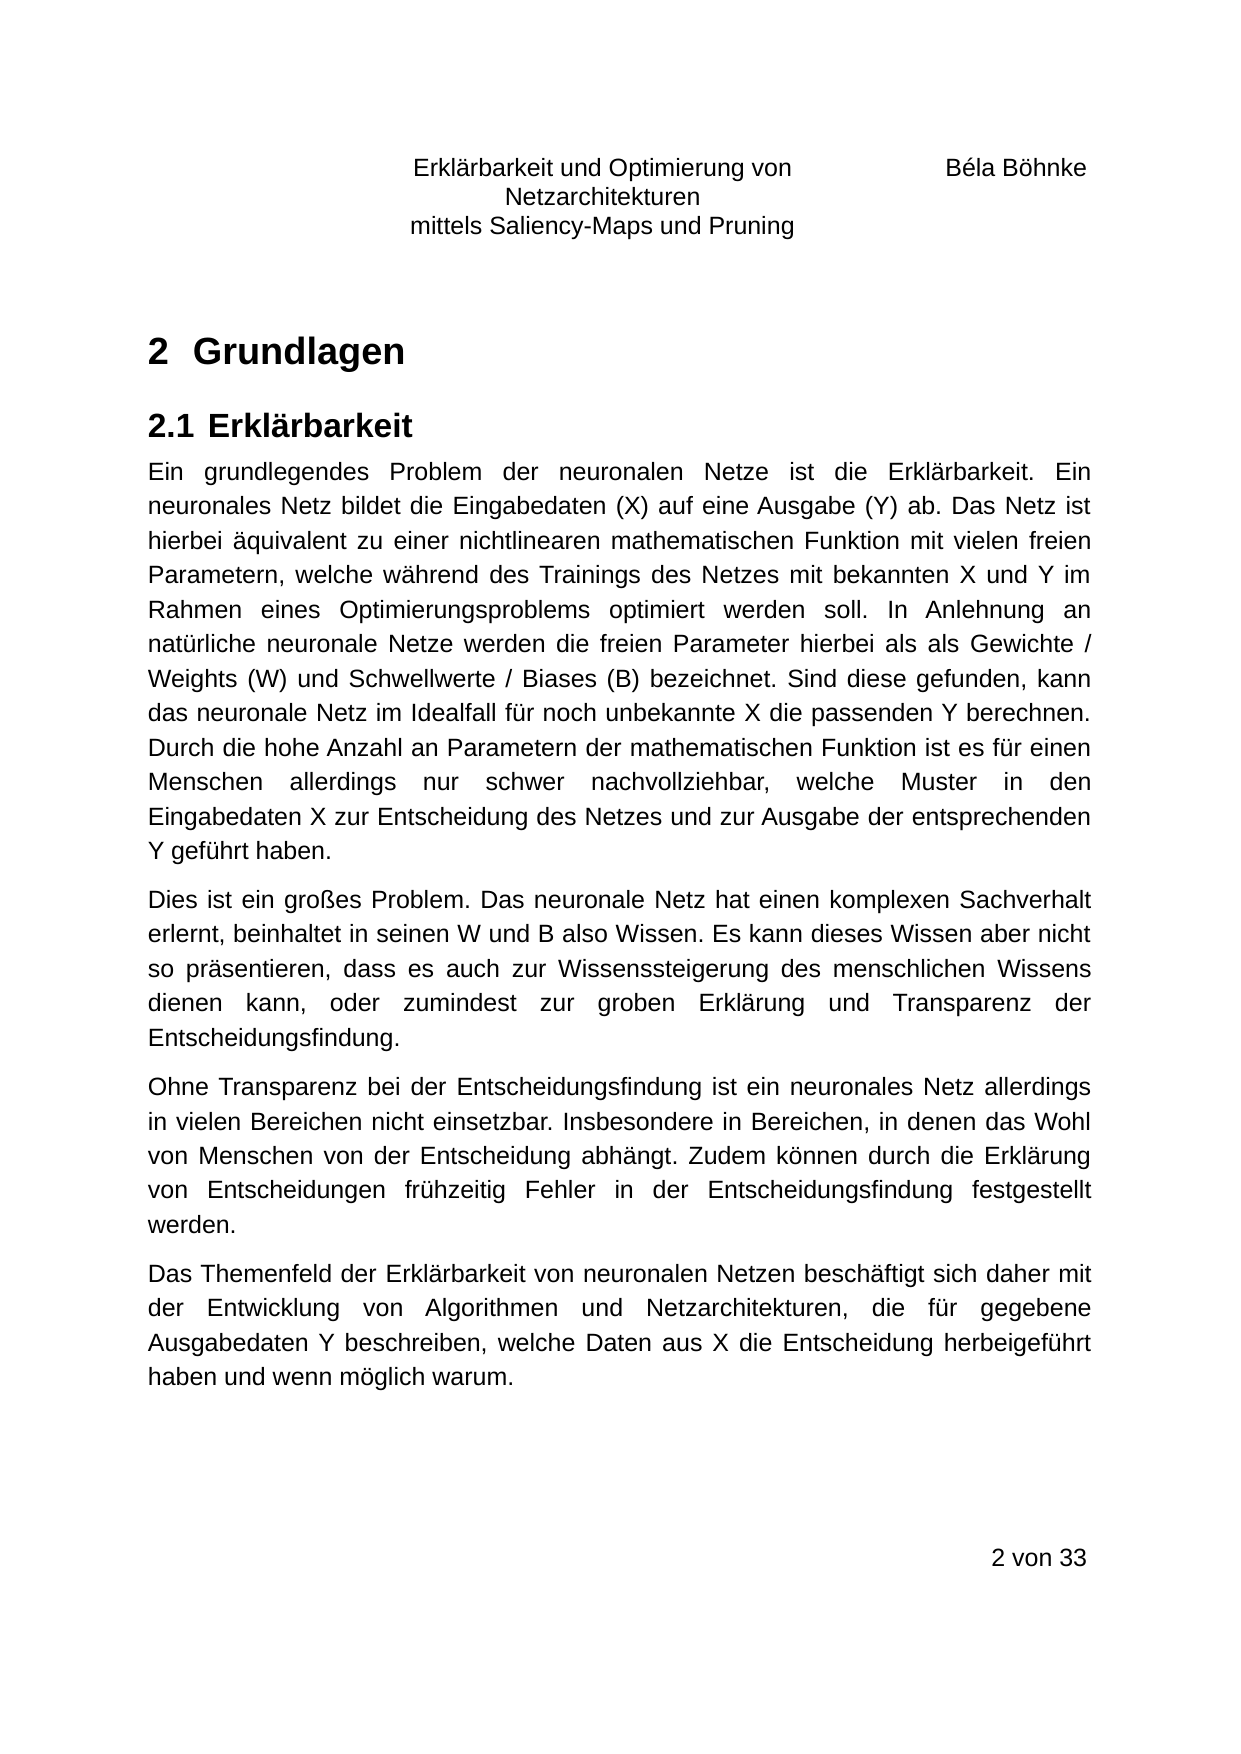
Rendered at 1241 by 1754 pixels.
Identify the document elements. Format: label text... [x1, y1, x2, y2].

subtitle Grundlagen [148, 328, 1093, 372]
text Ein grundlegendes Problem der neuronalen Netze ist die Erklärbarkeit. Ein neuronales Netz bildet die Eingabedaten (X) auf eine Ausgabe (Y) ab. Das Netz ist hierbei äquivalent zu einer nichtlinearen mathematischen Funktion mit vielen freien Parametern, welche während des Trainings des Netzes mit bekannten X und Y im Rahmen eines Optimierungsproblems optimiert werden soll. In Anlehnung an natürliche neuronale Netze werden die freien Parameter hierbei als als Gewichte / Weights (W) und Schwellwerte / Biases (B) bezeichnet. Sind diese gefunden, kann das neuronale Netz im Idealfall für noch unbekannte X die passenden Y berechnen. Durch die hohe Anzahl an Parametern der mathematischen Funktion ist es für einen Menschen allerdings nur schwer nachvollziehbar, welche Muster in den Eingabedaten X zur Entscheidung des Netzes und zur Ausgabe der entsprechenden Y geführt haben. [148, 457, 1093, 865]
text Das Themenfeld der Erklärbarkeit von neuronalen Netzen beschäftigt sich daher mit der Entwicklung von Algorithmen und Netzarchitekturen, die für gegebene Ausgabedaten Y beschreiben, welche Daten aus X die Entscheidung herbeigeführt haben und wenn möglich warum. [148, 1259, 1093, 1391]
text Dies ist ein großes Problem. Das neuronale Netz hat einen komplexen Sachverhalt erlernt, beinhaltet in seinen W und B also Wissen. Es kann dieses Wissen aber nicht so präsentieren, dass es auch zur Wissenssteigerung des menschlichen Wissens dienen kann, oder zumindest zur groben Erklärung und Transparenz der Entscheidungsfindung. [148, 885, 1093, 1052]
subtitle Erklärbarkeit [148, 406, 1093, 444]
text Ohne Transparenz bei der Entscheidungsfindung ist ein neuronales Netz allerdings in vielen Bereichen nicht einsetzbar. Insbesondere in Bereichen, in denen das Wohl von Menschen von der Entscheidung abhängt. Zudem können durch die Erklärung von Entscheidungen frühzeitig Fehler in der Entscheidungsfindung festgestellt werden. [148, 1072, 1093, 1239]
